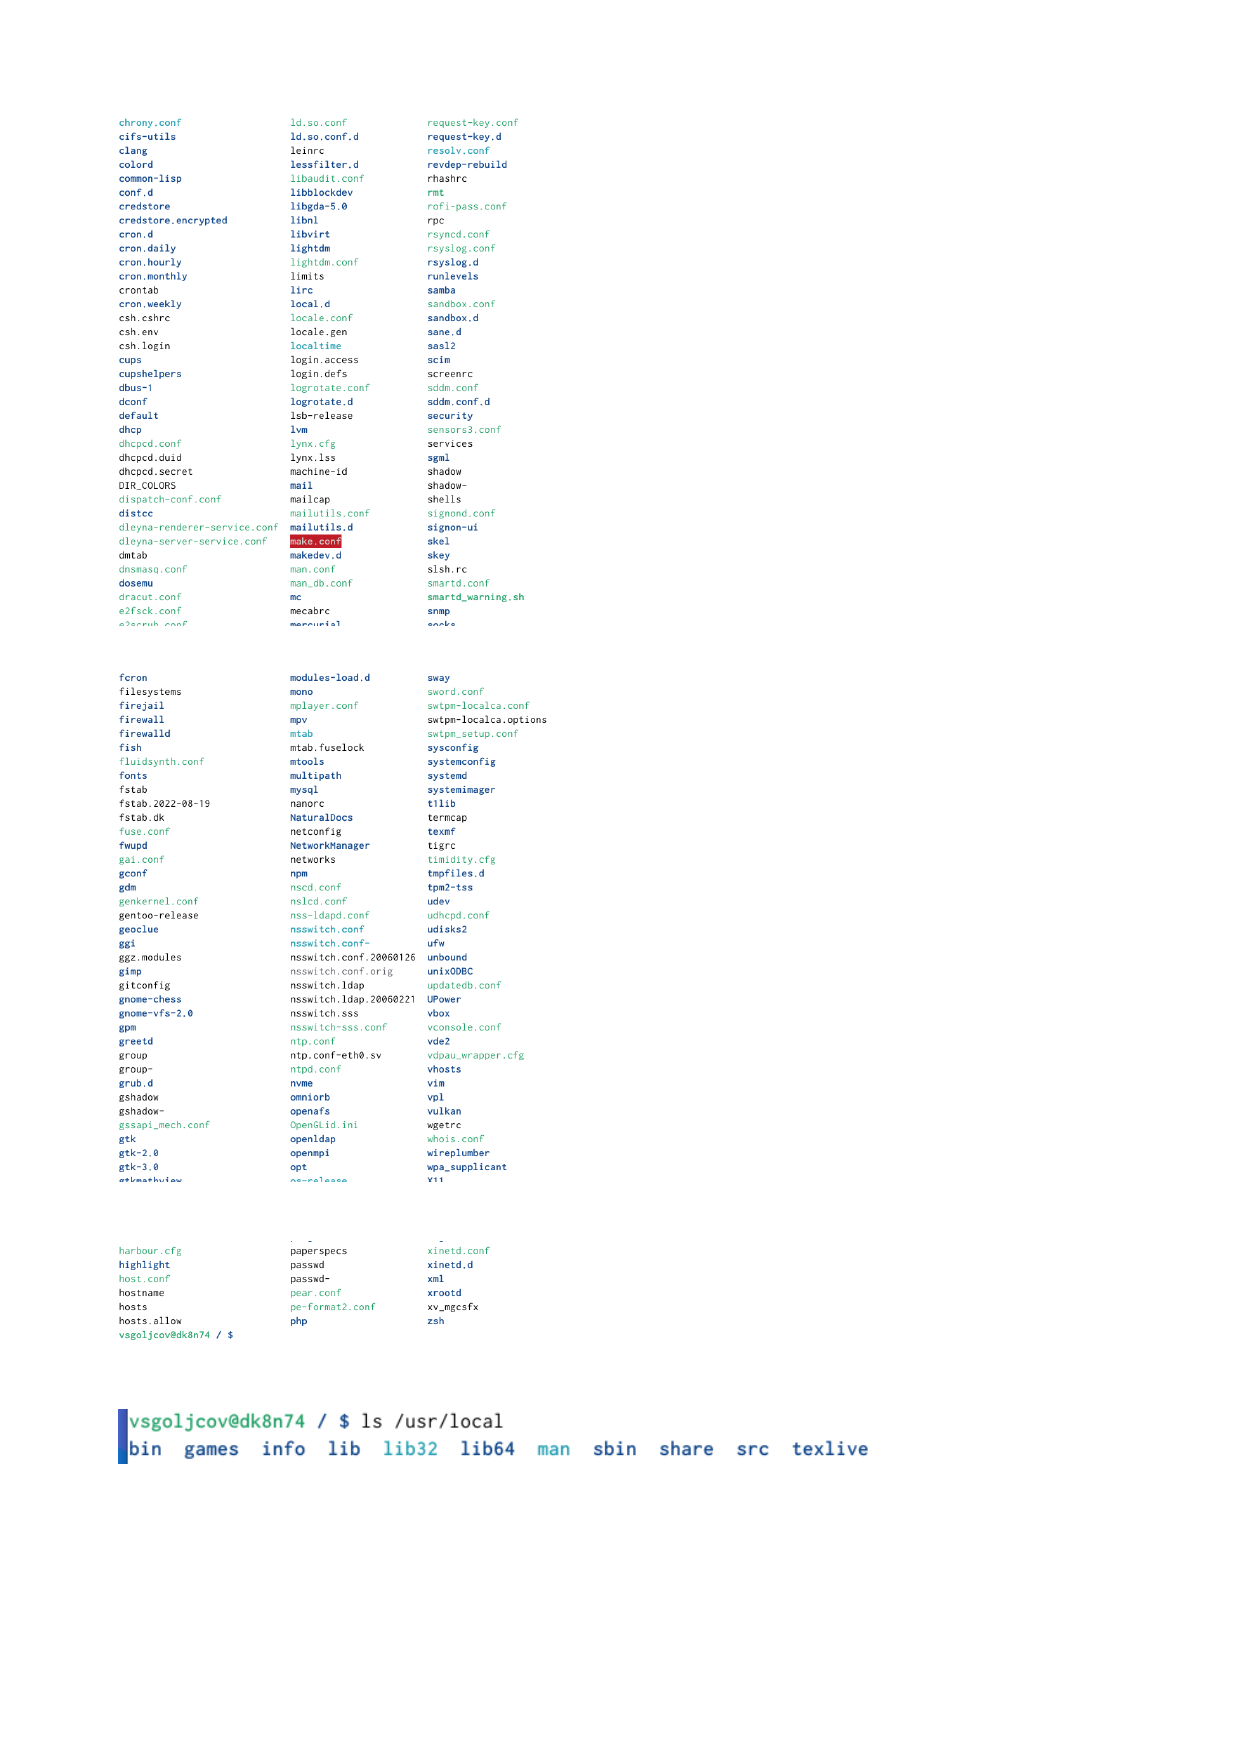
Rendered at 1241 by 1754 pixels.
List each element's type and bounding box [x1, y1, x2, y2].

picture [118, 1409, 1123, 1464]
picture [118, 118, 1123, 626]
picture [118, 673, 1123, 1182]
picture [118, 1241, 1123, 1350]
